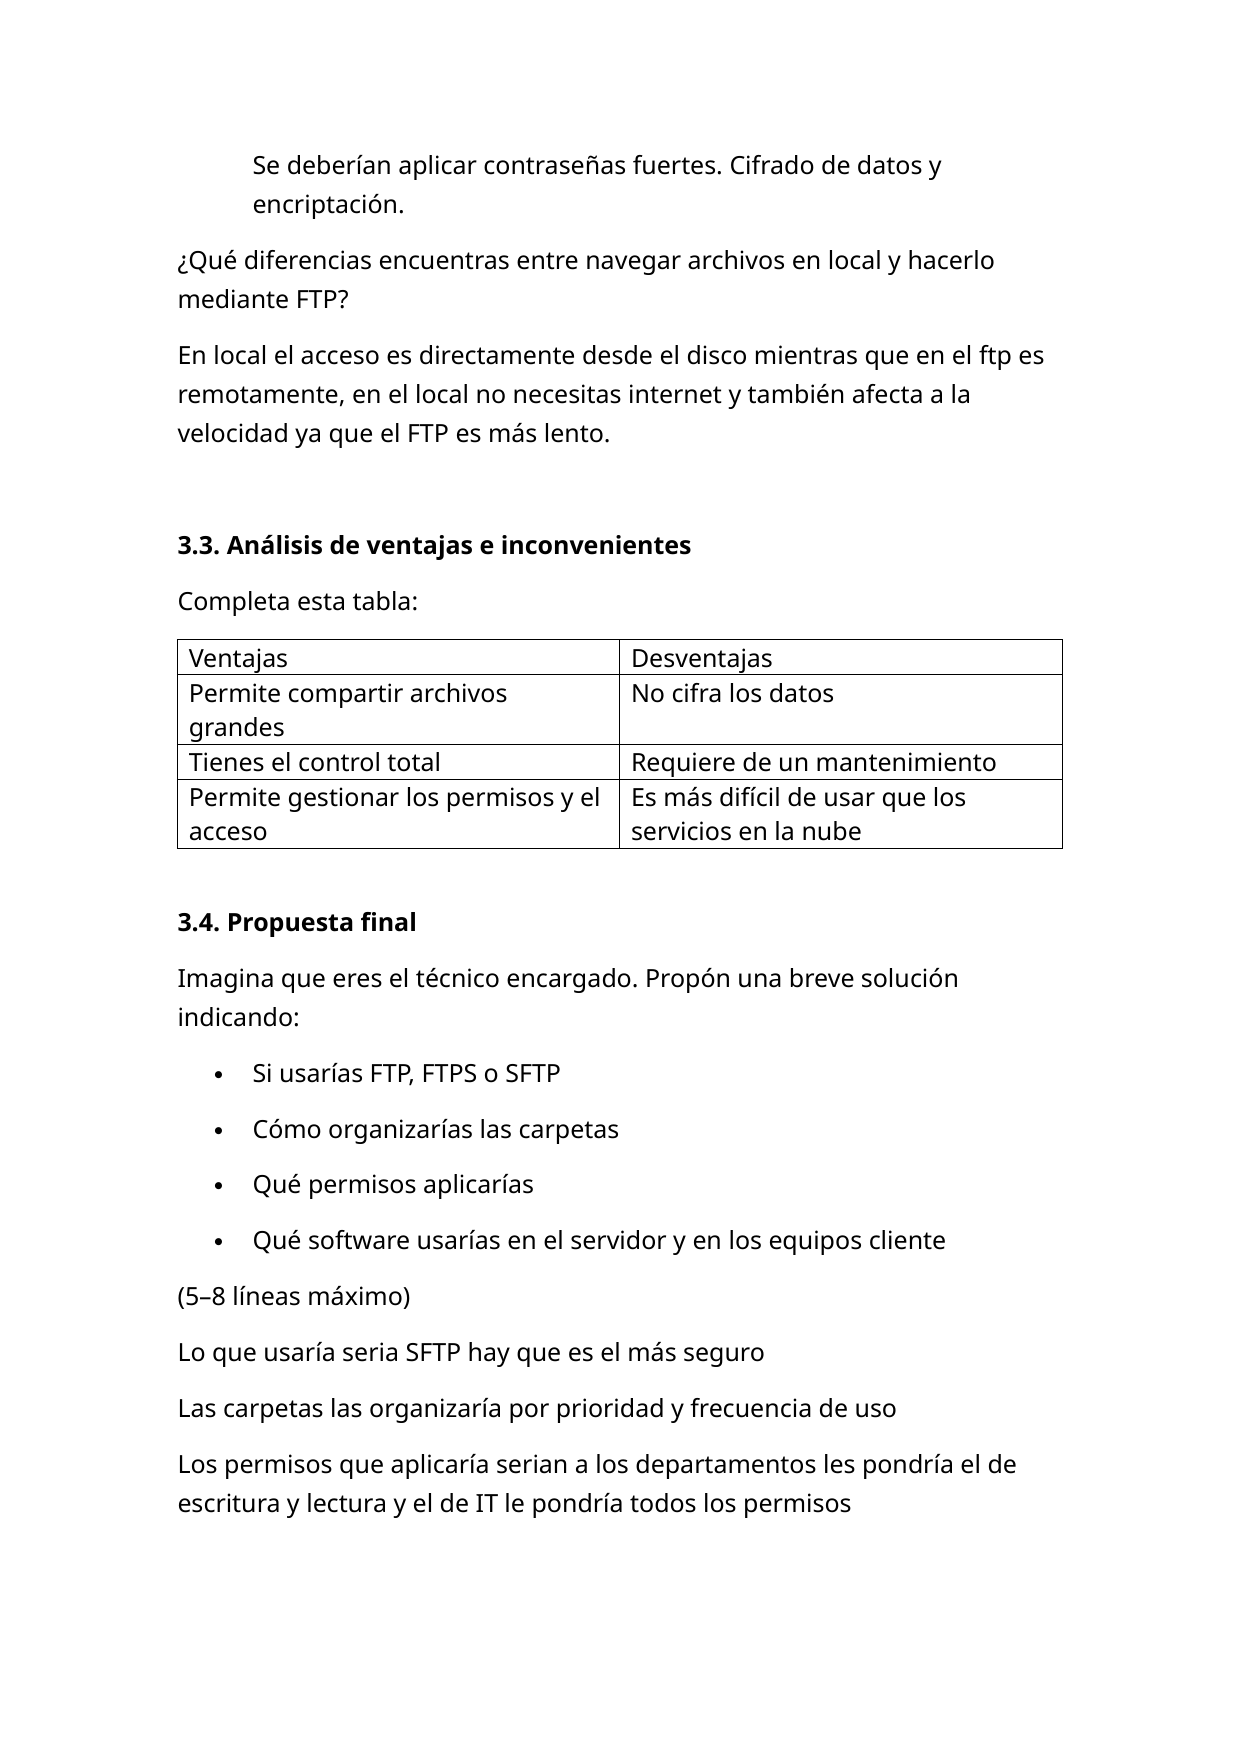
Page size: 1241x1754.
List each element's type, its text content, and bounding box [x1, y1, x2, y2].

table_cell Tienes el control total [178, 745, 619, 779]
text Imagina que eres el técnico encargado. Propón una breve solución indicando: [177, 961, 1063, 1034]
table_header Desventajas [620, 640, 1062, 674]
table_cell Permite compartir archivos grandes [178, 675, 619, 743]
list Qué permisos aplicarías [215, 1167, 1063, 1201]
list Cómo organizarías las carpetas [215, 1111, 1063, 1145]
text Las carpetas las organizaría por prioridad y frecuencia de uso [177, 1391, 1063, 1424]
table_header Ventajas [178, 640, 619, 674]
table_cell No cifra los datos [620, 675, 1062, 743]
text 3.4. Propuesta final [177, 905, 1063, 939]
table_cell Permite gestionar los permisos y el acceso [178, 780, 619, 848]
list Qué software usarías en el servidor y en los equipos cliente [215, 1223, 1063, 1257]
text Los permisos que aplicaría serian a los departamentos les pondría el de escritura y lectura y el de IT le pondría todos los permisos [177, 1446, 1063, 1519]
list Si usarías FTP, FTPS o SFTP [215, 1056, 1063, 1089]
text Completa esta tabla: [177, 583, 1063, 617]
text En local el acceso es directamente desde el disco mientras que en el ftp es remotamente, en el local no necesitas internet y también afecta a la velocidad ya que el FTP es más lento. [177, 338, 1063, 450]
table_cell Requiere de un mantenimiento [620, 745, 1062, 779]
text Lo que usaría seria SFTP hay que es el más seguro [177, 1335, 1063, 1369]
text Se deberían aplicar contraseñas fuertes. Cifrado de datos y encriptación. [252, 148, 1063, 221]
text ¿Qué diferencias encuentras entre navegar archivos en local y hacerlo mediante FTP? [177, 243, 1063, 316]
text 3.3. Análisis de ventajas e inconvenientes [177, 528, 1063, 562]
table_cell Es más difícil de usar que los servicios en la nube [620, 780, 1062, 848]
text (5–8 líneas máximo) [177, 1279, 1063, 1313]
